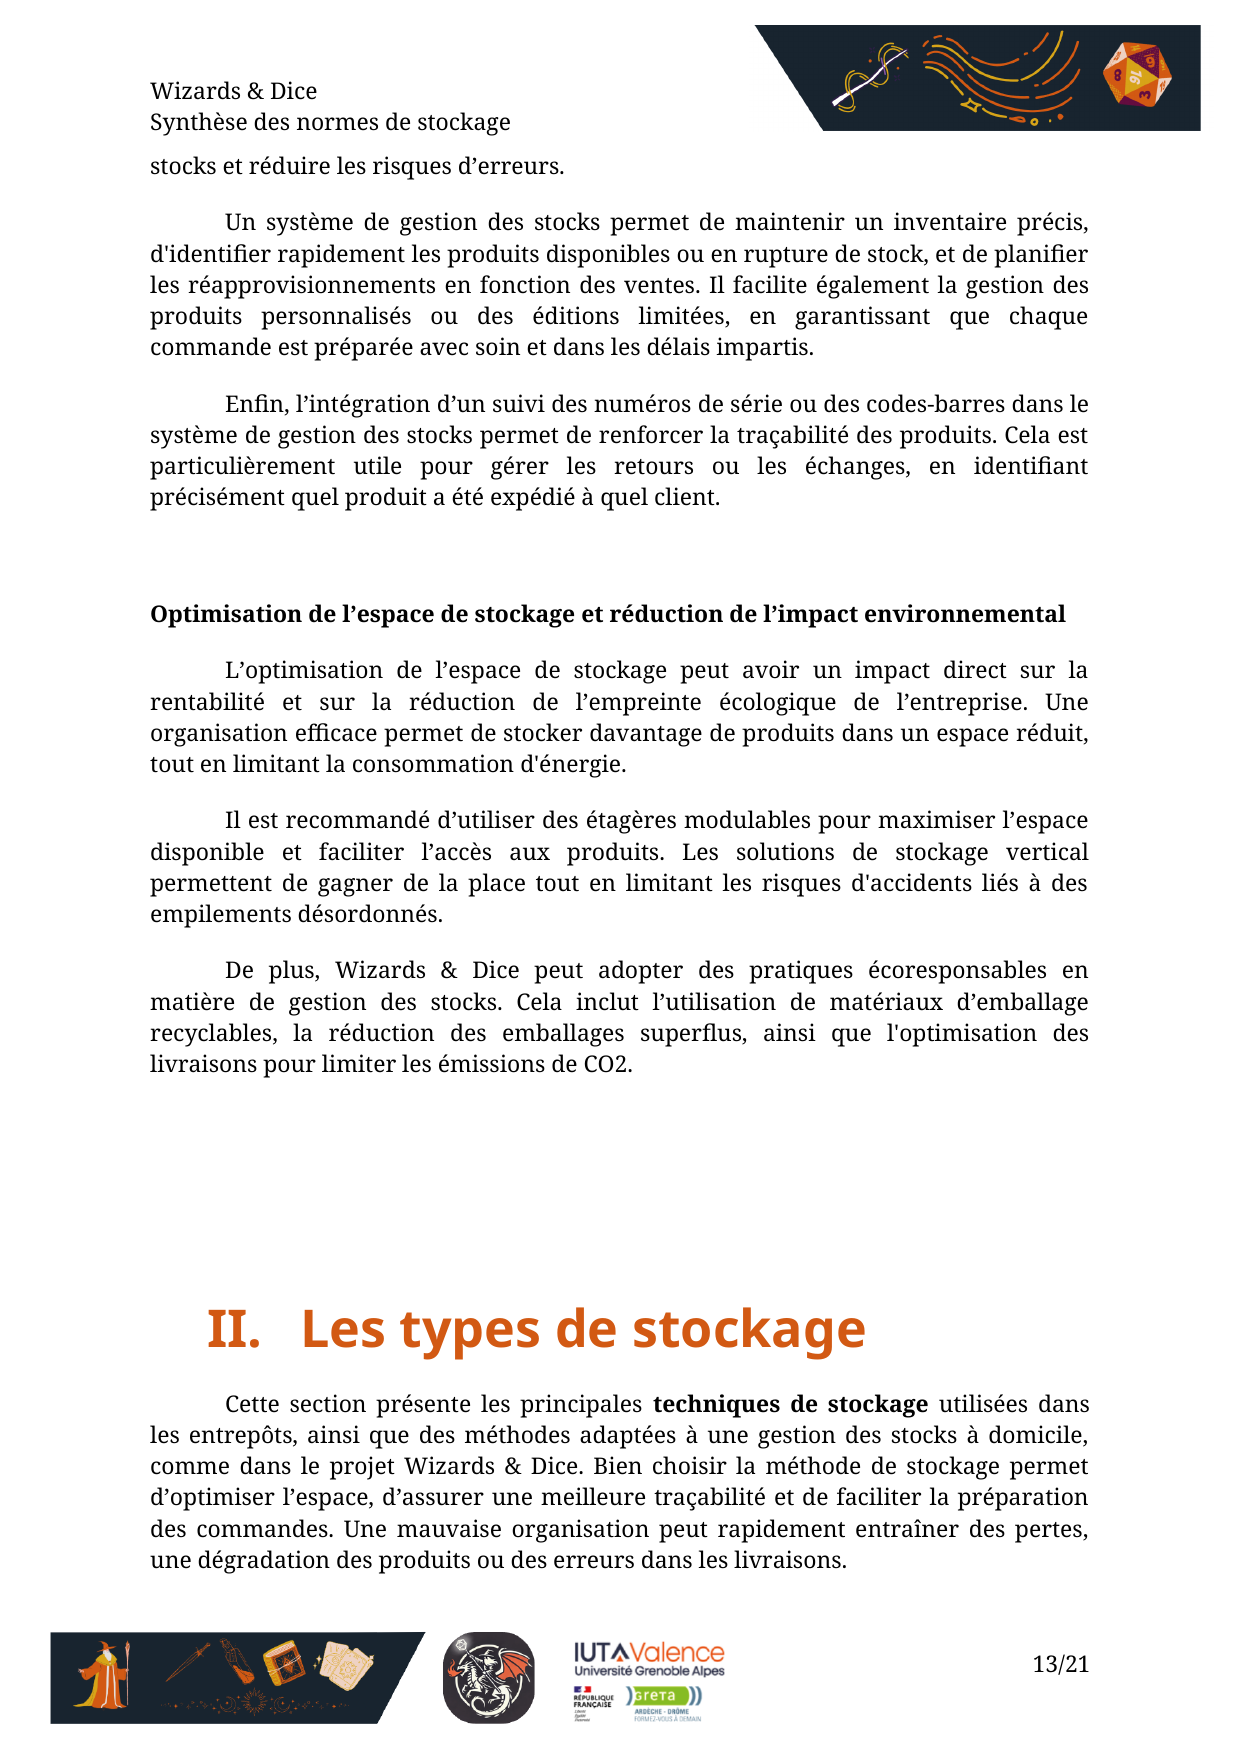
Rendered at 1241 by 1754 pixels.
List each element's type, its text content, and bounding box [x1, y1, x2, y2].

text Il est recommandé d’utiliser des étagères modulables pour maximiser l’espace disponible et faciliter l’accès aux produits. Les solutions de stockage vertical permettent de gagner de la place tout en limitant les risques d'accidents liés à des empilements désordonnés. [150, 804, 1090, 929]
subtitle Les types de stockage [262, 1292, 1090, 1363]
text Optimisation de l’espace de stockage et réduction de l’impact environnemental [150, 598, 1090, 629]
text L’optimisation de l’espace de stockage peut avoir un impact direct sur la rentabilité et sur la réduction de l’empreinte écologique de l’entreprise. Une organisation efficace permet de stocker davantage de produits dans un espace réduit, tout en limitant la consommation d'énergie. [150, 654, 1090, 779]
text stocks et réduire les risques d’erreurs. [150, 150, 1090, 181]
text Un système de gestion des stocks permet de maintenir un inventaire précis, d'identifier rapidement les produits disponibles ou en rupture de stock, et de planifier les réapprovisionnements en fonction des ventes. Il facilite également la gestion des produits personnalisés ou des éditions limitées, en garantissant que chaque commande est préparée avec soin et dans les délais impartis. [150, 206, 1090, 362]
picture [748, 25, 1214, 132]
picture [42, 1628, 749, 1733]
text Enfin, l’intégration d’un suivi des numéros de série ou des codes-barres dans le système de gestion des stocks permet de renforcer la traçabilité des produits. Cela est particulièrement utile pour gérer les retours ou les échanges, en identifiant précisément quel produit a été expédié à quel client. [150, 387, 1090, 512]
text Cette section présente les principales techniques de stockage utilisées dans les entrepôts, ainsi que des méthodes adaptées à une gestion des stocks à domicile, comme dans le projet Wizards & Dice. Bien choisir la méthode de stockage permet d’optimiser l’espace, d’assurer une meilleure traçabilité et de faciliter la préparation des commandes. Une mauvaise organisation peut rapidement entraîner des pertes, une dégradation des produits ou des erreurs dans les livraisons. [150, 1388, 1090, 1575]
text De plus, Wizards & Dice peut adopter des pratiques écoresponsables en matière de gestion des stocks. Cela inclut l’utilisation de matériaux d’emballage recyclables, la réduction des emballages superflus, ainsi que l'optimisation des livraisons pour limiter les émissions de CO2. [150, 954, 1090, 1079]
